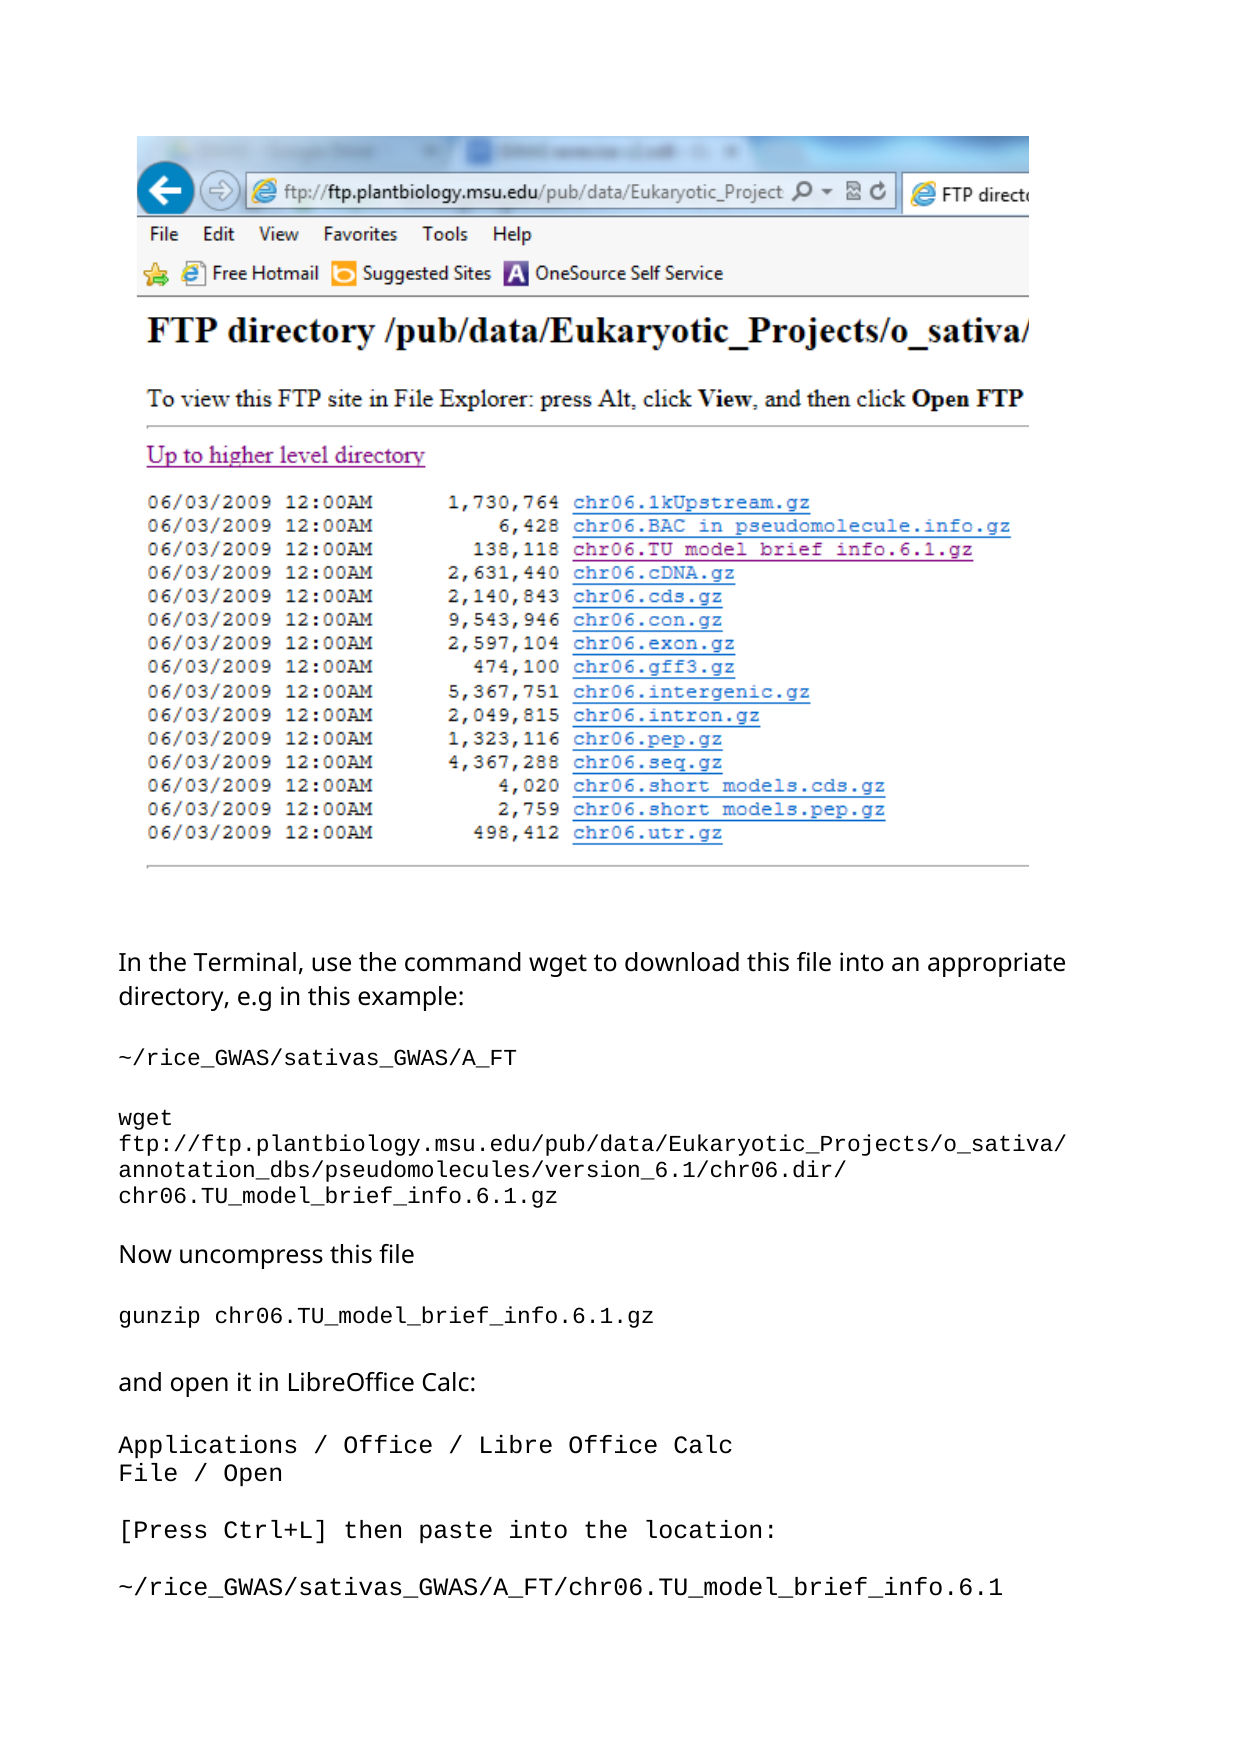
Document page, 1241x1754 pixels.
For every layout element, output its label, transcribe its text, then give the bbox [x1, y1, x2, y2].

text gunzip chr06.TU_model_brief_info.6.1.gz [118, 1304, 1122, 1330]
text and open it in LibreOffice Calc: [118, 1364, 1122, 1398]
text ~/rice_GWAS/sativas_GWAS/A_FT [118, 1047, 1122, 1072]
text [Press Ctrl+L] then paste into the location: [118, 1517, 1122, 1546]
text Now uncompress this file [118, 1236, 1122, 1270]
text wget ftp://ftp.plantbiology.msu.edu/pub/data/Eukaryotic_Projects/o_sativa/annotation_dbs/pseudomolecules/version_6.1/chr06.dir/chr06.TU_model_brief_info.6.1.gz [118, 1107, 1122, 1210]
picture [136, 136, 1029, 892]
text Applications / Office / Libre Office Calc [118, 1432, 1122, 1461]
text File / Open [118, 1461, 1122, 1489]
text In the Terminal, use the command wget to download this file into an appropriate directory, e.g in this example: [118, 944, 1122, 1012]
text ~/rice_GWAS/sativas_GWAS/A_FT/chr06.TU_model_brief_info.6.1 [118, 1574, 1122, 1602]
